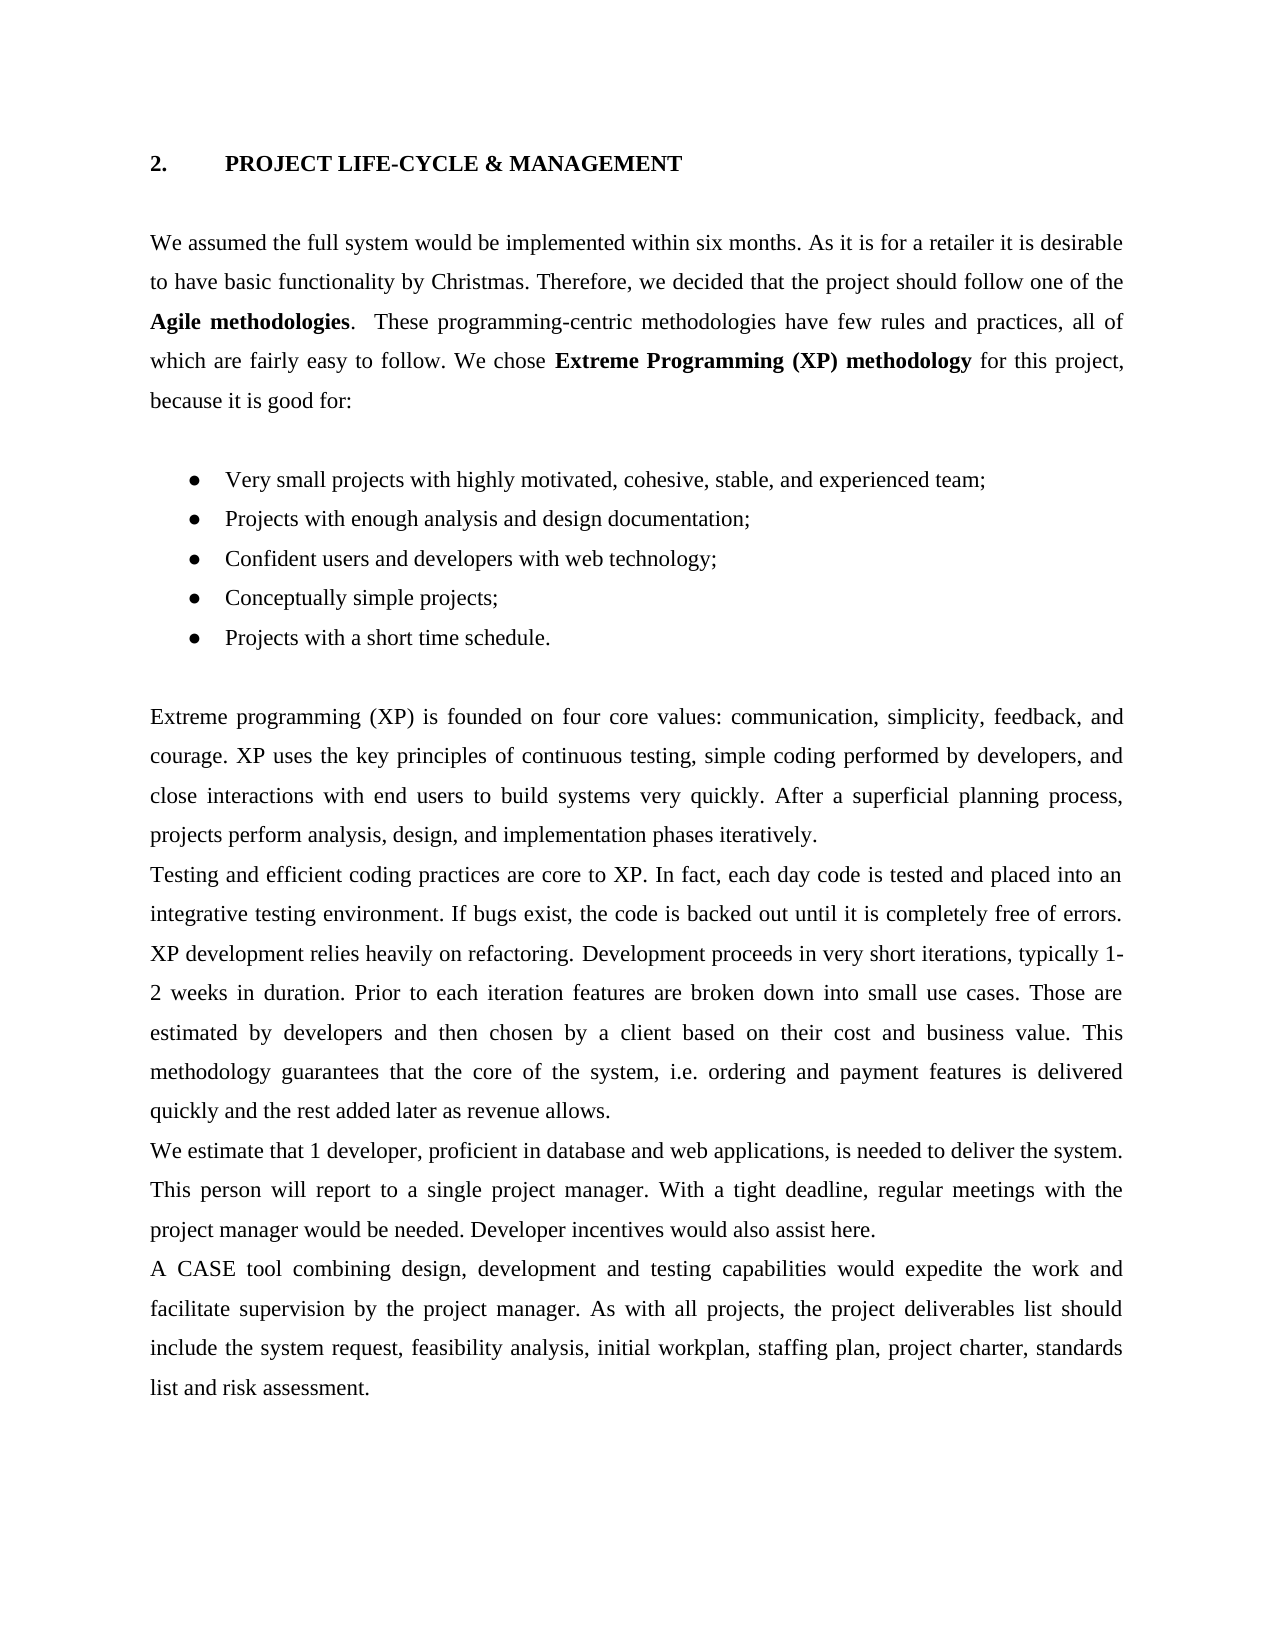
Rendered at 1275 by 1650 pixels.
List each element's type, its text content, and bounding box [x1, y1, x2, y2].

text We estimate that 1 developer, proficient in database and web applications, is needed to deliver the system. This person will report to a single project manager. With a tight deadline, regular meetings with the project manager would be needed. Developer incentives would also assist here. [150, 1137, 1125, 1242]
list Projects with a short time schedule. [187, 624, 1125, 650]
list Conceptually simple projects; [187, 584, 1125, 611]
list Confident users and developers with web technology; [187, 545, 1125, 571]
list Projects with enough analysis and design documentation; [187, 505, 1125, 532]
text Testing and efficient coding practices are core to XP. In fact, each day code is tested and placed into an integrative testing environment. If bugs exist, the code is backed out until it is completely free of errors. XP development relies heavily on refactoring. Development proceeds in very short iterations, typically 1-2 weeks in duration. Prior to each iteration features are broken down into small use cases. Those are estimated by developers and then chosen by a client based on their cost and business value. This methodology guarantees that the core of the system, i.e. ordering and payment features is delivered quickly and the rest added later as revenue allows. [150, 861, 1125, 1124]
text Extreme programming (XP) is founded on four core values: communication, simplicity, feedback, and courage. XP uses the key principles of continuous testing, simple coding performed by developers, and close interactions with end users to build systems very quickly. After a superficial planning process, projects perform analysis, design, and implementation phases iteratively. [150, 703, 1125, 847]
text A CASE tool combining design, development and testing capabilities would expedite the work and facilitate supervision by the project manager. As with all projects, the project deliverables list should include the system request, feasibility analysis, initial workplan, staffing plan, project charter, standards list and risk assessment. [150, 1256, 1125, 1400]
list Very small projects with highly motivated, cohesive, stable, and experienced team; [187, 466, 1125, 492]
text 2. PROJECT LIFE-CYCLE & MANAGEMENT [150, 150, 1125, 176]
text We assumed the full system would be implemented within six months. As it is for a retailer it is desirable to have basic functionality by Christmas. Therefore, we decided that the project should follow one of the Agile methodologies. These programming-centric methodologies have few rules and practices, all of which are fairly easy to follow. We chose Extreme Programming (XP) methodology for this project, because it is good for: [150, 229, 1125, 413]
